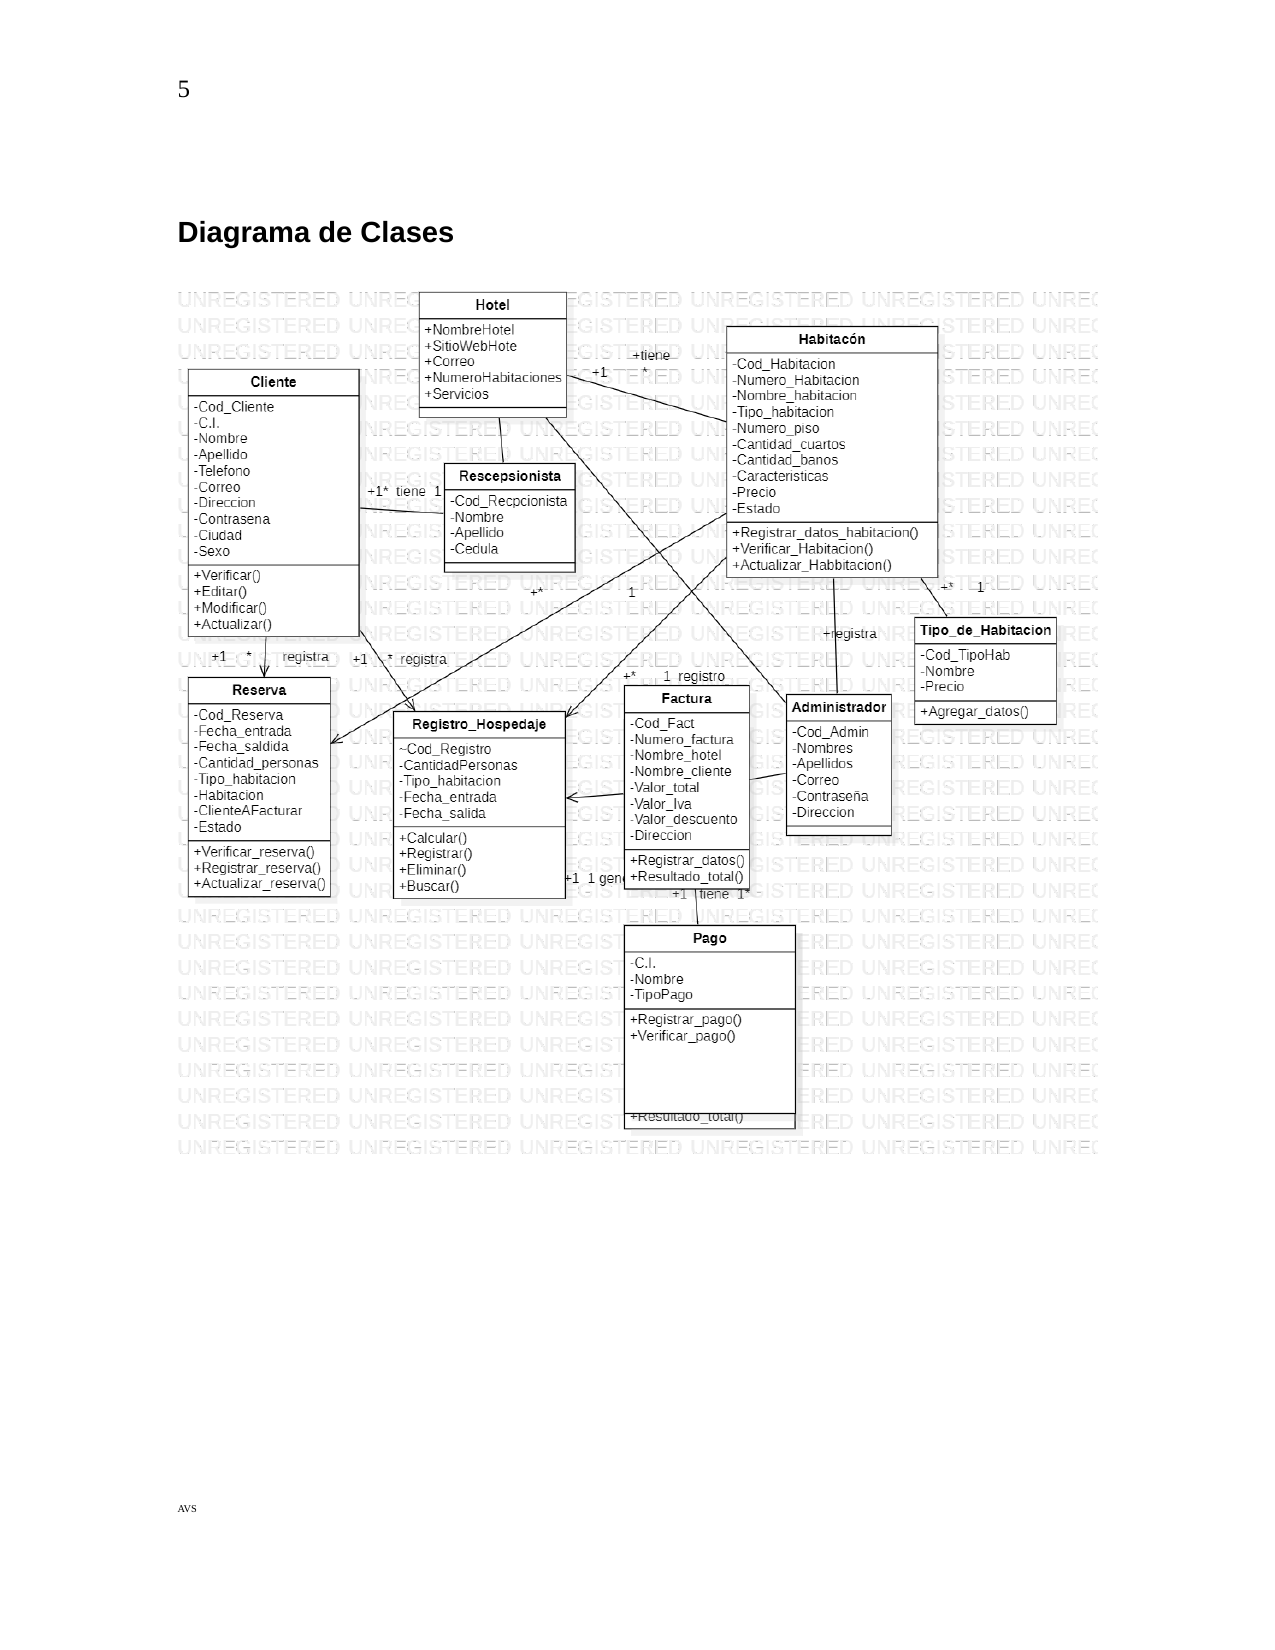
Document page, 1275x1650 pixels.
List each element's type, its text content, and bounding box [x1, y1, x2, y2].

text Diagrama de Clases [177, 215, 1098, 248]
